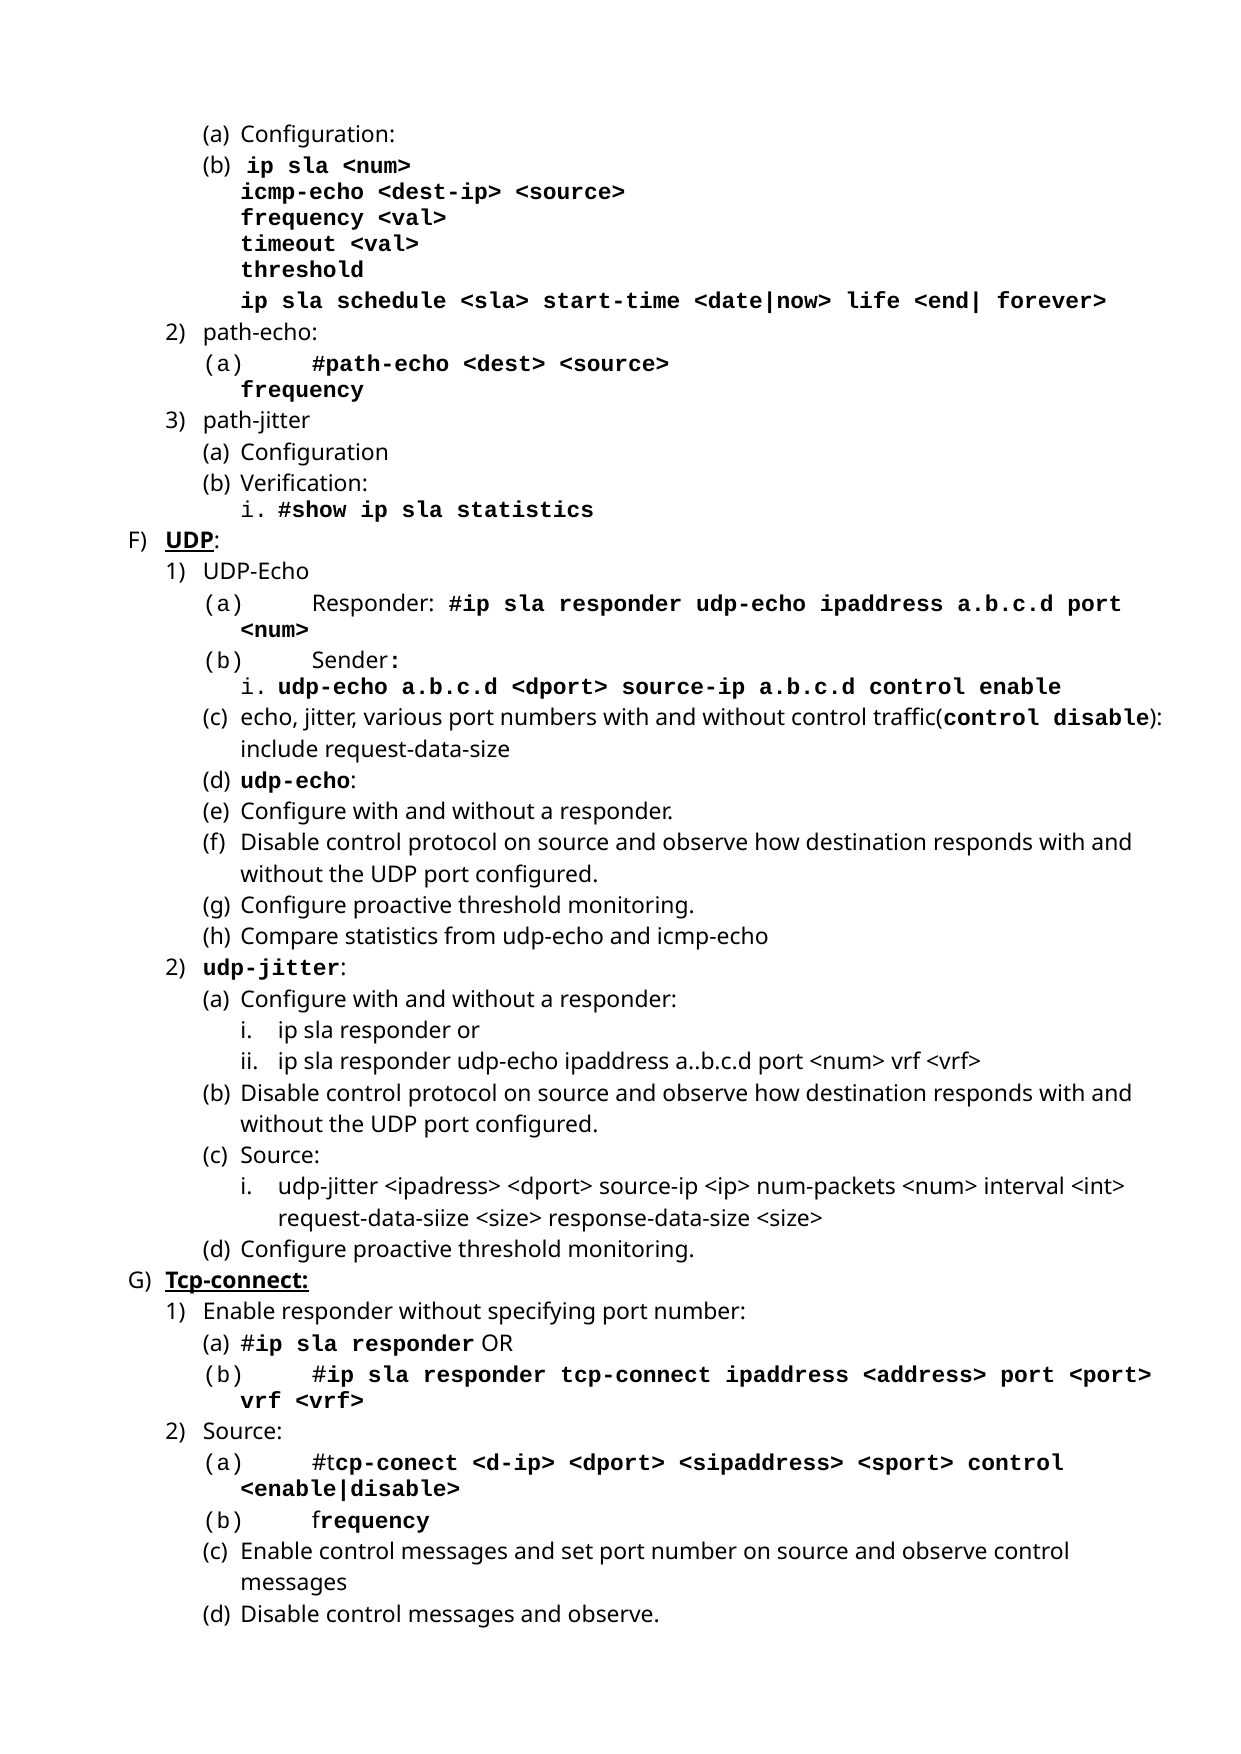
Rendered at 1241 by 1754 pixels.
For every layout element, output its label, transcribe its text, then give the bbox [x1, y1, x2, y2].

list Configure with and without a responder. [203, 795, 1182, 826]
list Enable responder without specifying port number: [165, 1295, 1182, 1326]
list Disable control protocol on source and observe how destination responds with and without the UDP port configured. [203, 1076, 1182, 1139]
list Verification: [203, 467, 1182, 498]
list Configure proactive threshold monitoring. [203, 1233, 1182, 1264]
list Disable control protocol on source and observe how destination responds with and without the UDP port configured. [203, 826, 1182, 889]
list Sender: [203, 644, 1182, 675]
list path-echo: [165, 316, 1182, 347]
list Tcp-connect: [128, 1264, 1182, 1295]
list Source: [203, 1139, 1182, 1170]
list path-jitter [165, 404, 1182, 436]
list Enable control messages and set port number on source and observe control messages [203, 1535, 1182, 1597]
list Disable control messages and observe. [203, 1597, 1182, 1629]
list Configuration [203, 436, 1182, 467]
list Responder: #ip sla responder udp-echo ipaddress a.b.c.d port <num> [203, 587, 1182, 644]
list frequency [203, 1504, 1182, 1535]
list Compare statistics from udp-echo and icmp-echo [203, 920, 1182, 951]
list #show ip sla statistics [240, 498, 1182, 524]
list Configuration: [203, 118, 1182, 149]
list udp-echo a.b.c.d <dport> source-ip a.b.c.d control enable [240, 675, 1182, 701]
list #ip sla responder tcp-connect ipaddress <address> port <port> vrf <vrf> [203, 1358, 1182, 1415]
list ip sla responder udp-echo ipaddress a..b.c.d port <num> vrf <vrf> [240, 1045, 1182, 1076]
list Configure with and without a responder: [203, 983, 1182, 1014]
list Configure proactive threshold monitoring. [203, 889, 1182, 920]
list ip sla responder or [240, 1014, 1182, 1045]
list Source: [165, 1415, 1182, 1446]
list ip sla <num> icmp-echo <dest-ip> <source> frequency <val> timeout <val> threshold ip sla schedule <sla> start-time <date|now> life <end| forever> [203, 149, 1182, 316]
list #tcp-conect <d-ip> <dport> <sipaddress> <sport> control <enable|disable> [203, 1446, 1182, 1504]
list #path-echo <dest> <source> frequency [203, 347, 1182, 404]
list udp-jitter <ipadress> <dport> source-ip <ip> num-packets <num> interval <int> request-data-siize <size> response-data-size <size> [240, 1170, 1182, 1233]
list echo, jitter, various port numbers with and without control traffic(control disable): include request-data-size [203, 701, 1182, 764]
list UDP-Echo [165, 555, 1182, 587]
list #ip sla responder OR [203, 1326, 1182, 1358]
list udp-echo: [203, 764, 1182, 795]
list udp-jitter: [165, 951, 1182, 983]
list UDP: [128, 524, 1182, 555]
